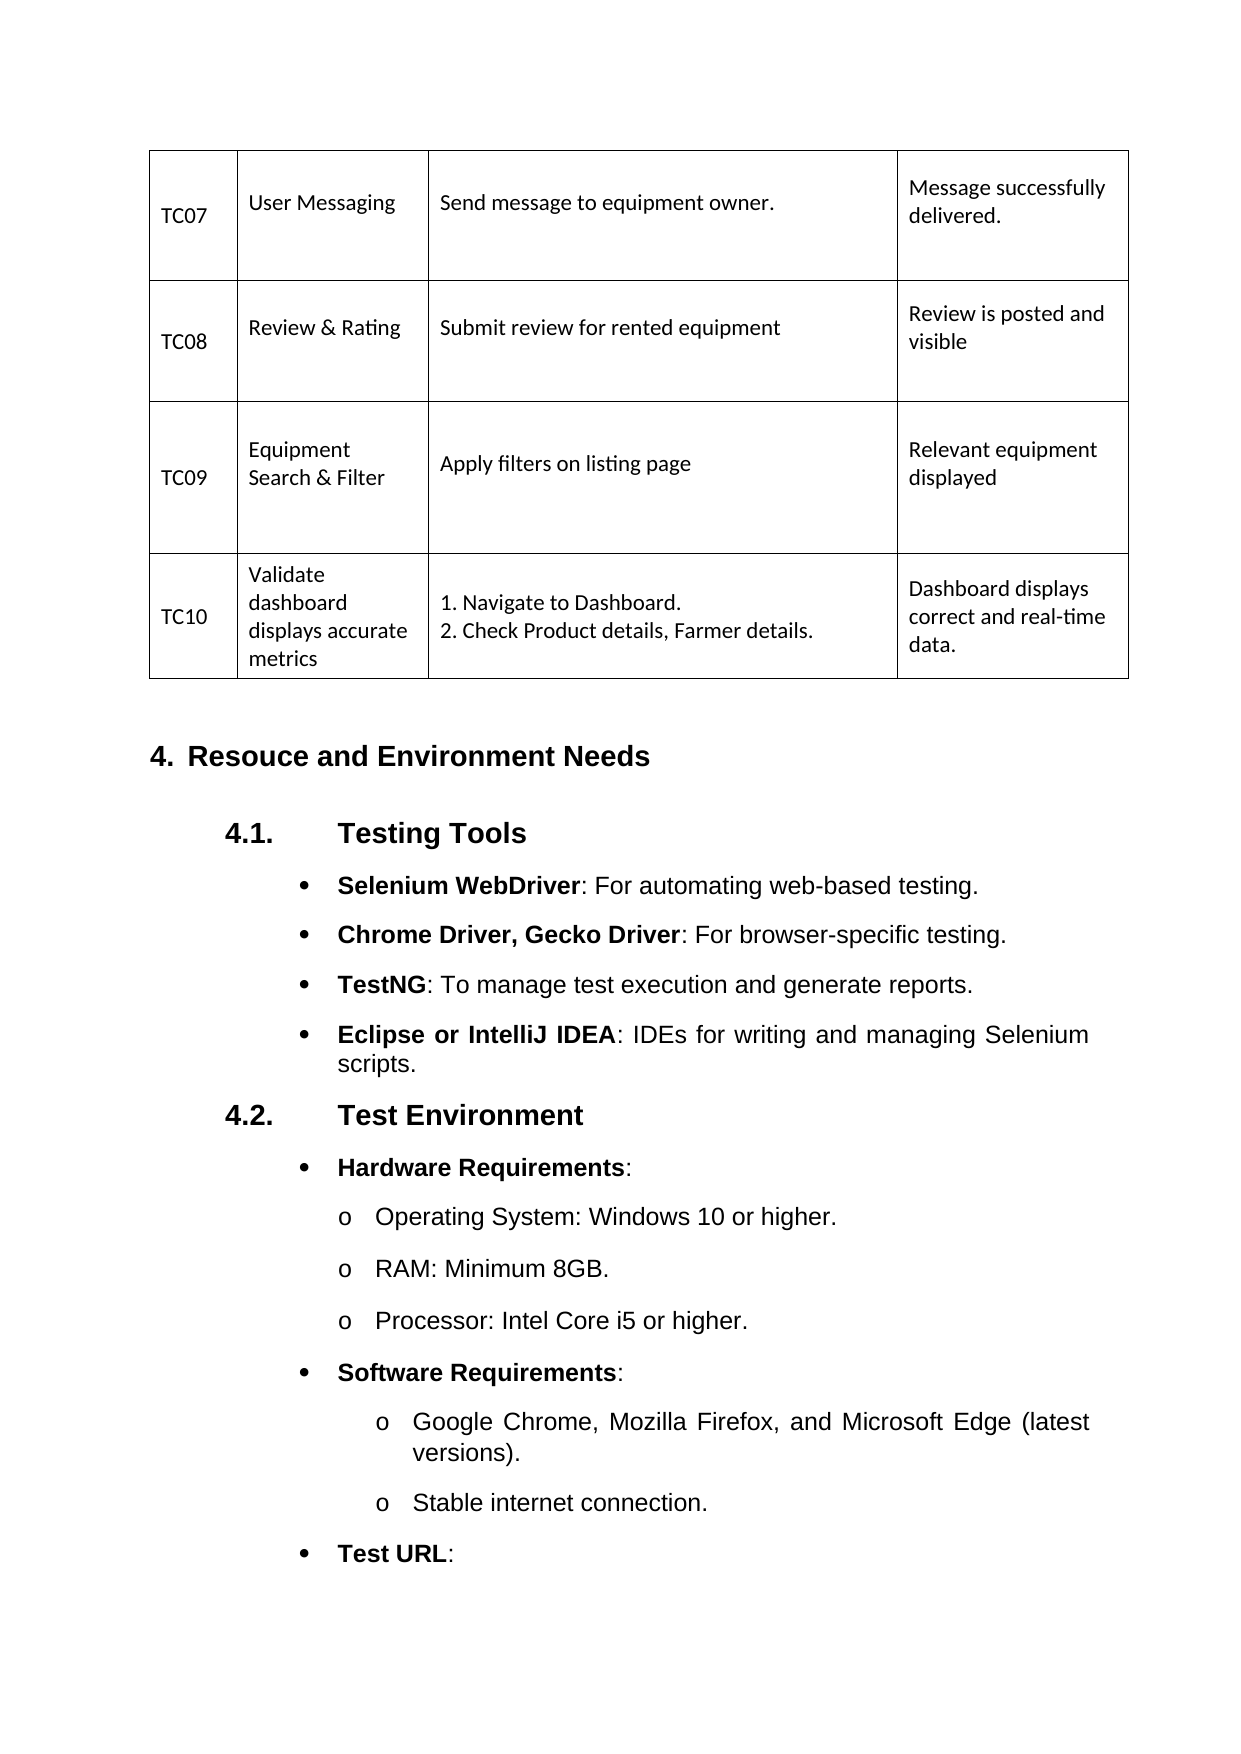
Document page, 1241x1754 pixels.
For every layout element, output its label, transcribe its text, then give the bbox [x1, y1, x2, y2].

table_cell TC07 [150, 151, 237, 280]
list RAM: Minimum 8GB. [337, 1254, 1090, 1285]
table_cell Submit review for rented equipment [429, 281, 897, 401]
table_cell Relevant equipment displayed [898, 402, 1128, 553]
table_cell TC09 [150, 402, 237, 553]
table_cell TC08 [150, 281, 237, 401]
list Hardware Requirements: [300, 1152, 1090, 1181]
table_cell Equipment Search & Filter [238, 402, 428, 553]
list TestNG: To manage test execution and generate reports. [300, 970, 1090, 999]
table_cell Review & Rating [238, 281, 428, 401]
table_cell 1. Navigate to Dashboard. 2. Check Product details, Farmer details. [429, 554, 897, 678]
list Chrome Driver, Gecko Driver: For browser-specific testing. [300, 920, 1090, 949]
table_cell Review is posted and visible [898, 281, 1128, 401]
table_cell User Messaging [238, 151, 428, 280]
list Google Chrome, Mozilla Firefox, and Microsoft Edge (latest versions). [375, 1407, 1090, 1467]
list Processor: Intel Core i5 or higher. [337, 1306, 1090, 1337]
table_cell Validate dashboard displays accurate metrics [238, 554, 428, 678]
list Software Requirements: [300, 1357, 1090, 1386]
list Test Environment [225, 1098, 1090, 1132]
list Stable internet connection. [375, 1488, 1090, 1519]
list Testing Tools [225, 816, 1090, 850]
list Eclipse or IntelliJ IDEA: IDEs for writing and managing Selenium scripts. [300, 1020, 1090, 1077]
table_cell Message successfully delivered. [898, 151, 1128, 280]
list Selenium WebDriver: For automating web-based testing. [300, 871, 1090, 899]
list Operating System: Windows 10 or higher. [337, 1202, 1090, 1233]
list Resouce and Environment Needs [150, 739, 1090, 772]
table_cell Apply filters on listing page [429, 402, 897, 553]
list Test URL: [300, 1539, 1090, 1568]
table_cell TC10 [150, 554, 237, 678]
table_cell Send message to equipment owner. [429, 151, 897, 280]
table_cell Dashboard displays correct and real-time data. [898, 554, 1128, 678]
